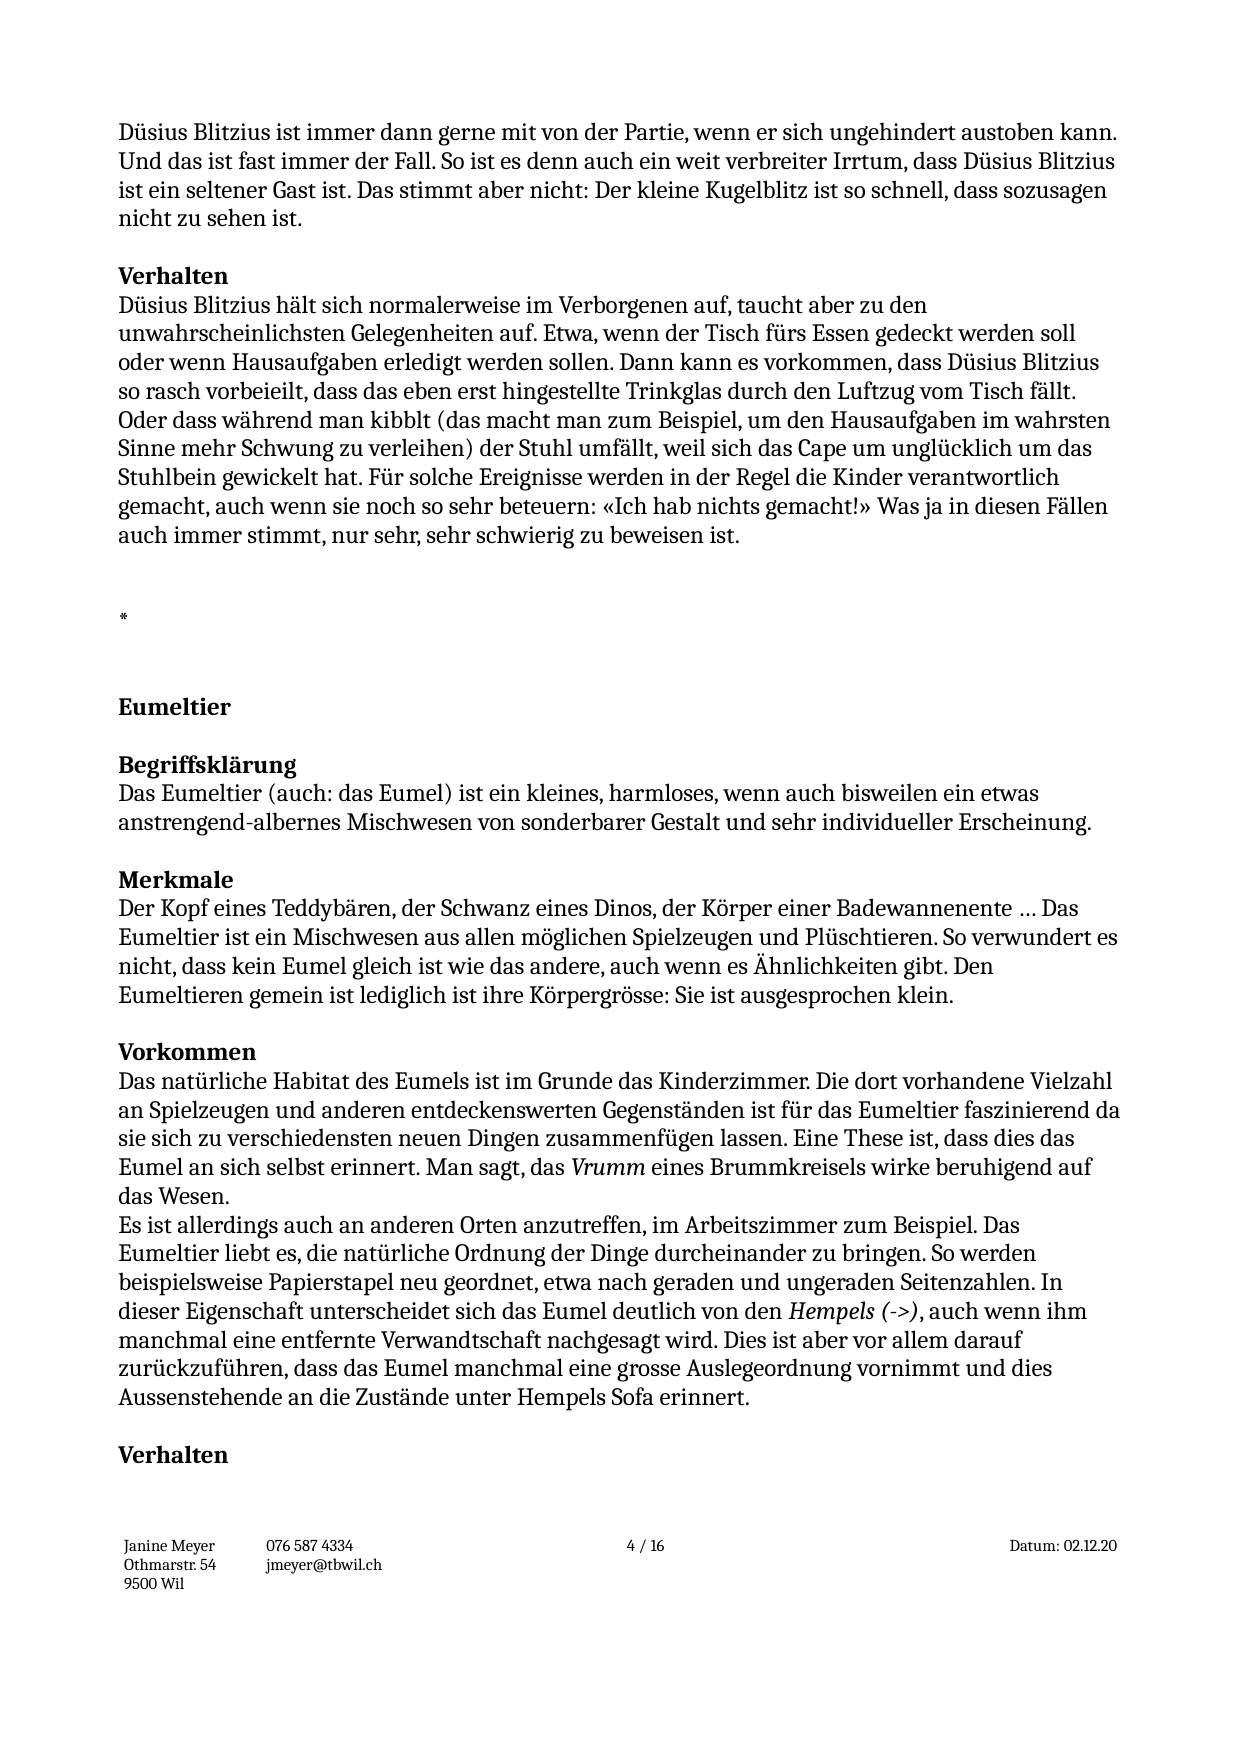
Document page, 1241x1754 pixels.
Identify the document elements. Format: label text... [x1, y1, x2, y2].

text Düsius Blitzius ist immer dann gerne mit von der Partie, wenn er sich ungehindert austoben kann. Und das ist fast immer der Fall. So ist es denn auch ein weit verbreiter Irrtum, dass Düsius Blitzius ist ein seltener Gast ist. Das stimmt aber nicht: Der kleine Kugelblitz ist so schnell, dass sozusagen nicht zu sehen ist. [118, 118, 1122, 233]
text Merkmale [118, 866, 1122, 894]
text Eumeltier [118, 693, 1122, 722]
text Verhalten [118, 1441, 1122, 1469]
text Es ist allerdings auch an anderen Orten anzutreffen, im Arbeitszimmer zum Beispiel. Das Eumeltier liebt es, die natürliche Ordnung der Dinge durcheinander zu bringen. So werden beispielsweise Papierstapel neu geordnet, etwa nach geraden und ungeraden Seitenzahlen. In dieser Eigenschaft unterscheidet sich das Eumel deutlich von den Hempels (->), auch wenn ihm manchmal eine entfernte Verwandtschaft nachgesagt wird. Dies ist aber vor allem darauf zurückzuführen, dass das Eumel manchmal eine grosse Auslegeordnung vornimmt und dies Aussenstehende an die Zustände unter Hempels Sofa erinnert. [118, 1211, 1122, 1412]
text Begriffsklärung [118, 751, 1122, 779]
text Das natürliche Habitat des Eumels ist im Grunde das Kinderzimmer. Die dort vorhandene Vielzahl an Spielzeugen und anderen entdeckenswerten Gegenständen ist für das Eumeltier faszinierend da sie sich zu verschiedensten neuen Dingen zusammenfügen lassen. Eine These ist, dass dies das Eumel an sich selbst erinnert. Man sagt, das Vrumm eines Brummkreisels wirke beruhigend auf das Wesen. [118, 1067, 1122, 1211]
text Das Eumeltier (auch: das Eumel) ist ein kleines, harmloses, wenn auch bisweilen ein etwas anstrengend-albernes Mischwesen von sonderbarer Gestalt und sehr individueller Erscheinung. [118, 779, 1122, 837]
text * [118, 607, 1122, 636]
text Der Kopf eines Teddybären, der Schwanz eines Dinos, der Körper einer Badewannenente … Das Eumeltier ist ein Mischwesen aus allen möglichen Spielzeugen und Plüschtieren. So verwundert es nicht, dass kein Eumel gleich ist wie das andere, auch wenn es Ähnlichkeiten gibt. Den Eumeltieren gemein ist lediglich ist ihre Körpergrösse: Sie ist ausgesprochen klein. [118, 894, 1122, 1009]
text Verhalten [118, 262, 1122, 291]
text Düsius Blitzius hält sich normalerweise im Verborgenen auf, taucht aber zu den unwahrscheinlichsten Gelegenheiten auf. Etwa, wenn der Tisch fürs Essen gedeckt werden soll oder wenn Hausaufgaben erledigt werden sollen. Dann kann es vorkommen, dass Düsius Blitzius so rasch vorbeieilt, dass das eben erst hingestellte Trinkglas durch den Luftzug vom Tisch fällt. Oder dass während man kibblt (das macht man zum Beispiel, um den Hausaufgaben im wahrsten Sinne mehr Schwung zu verleihen) der Stuhl umfällt, weil sich das Cape um unglücklich um das Stuhlbein gewickelt hat. Für solche Ereignisse werden in der Regel die Kinder verantwortlich gemacht, auch wenn sie noch so sehr beteuern: «Ich hab nichts gemacht!» Was ja in diesen Fällen auch immer stimmt, nur sehr, sehr schwierig zu beweisen ist. [118, 291, 1122, 549]
text Vorkommen [118, 1038, 1122, 1067]
